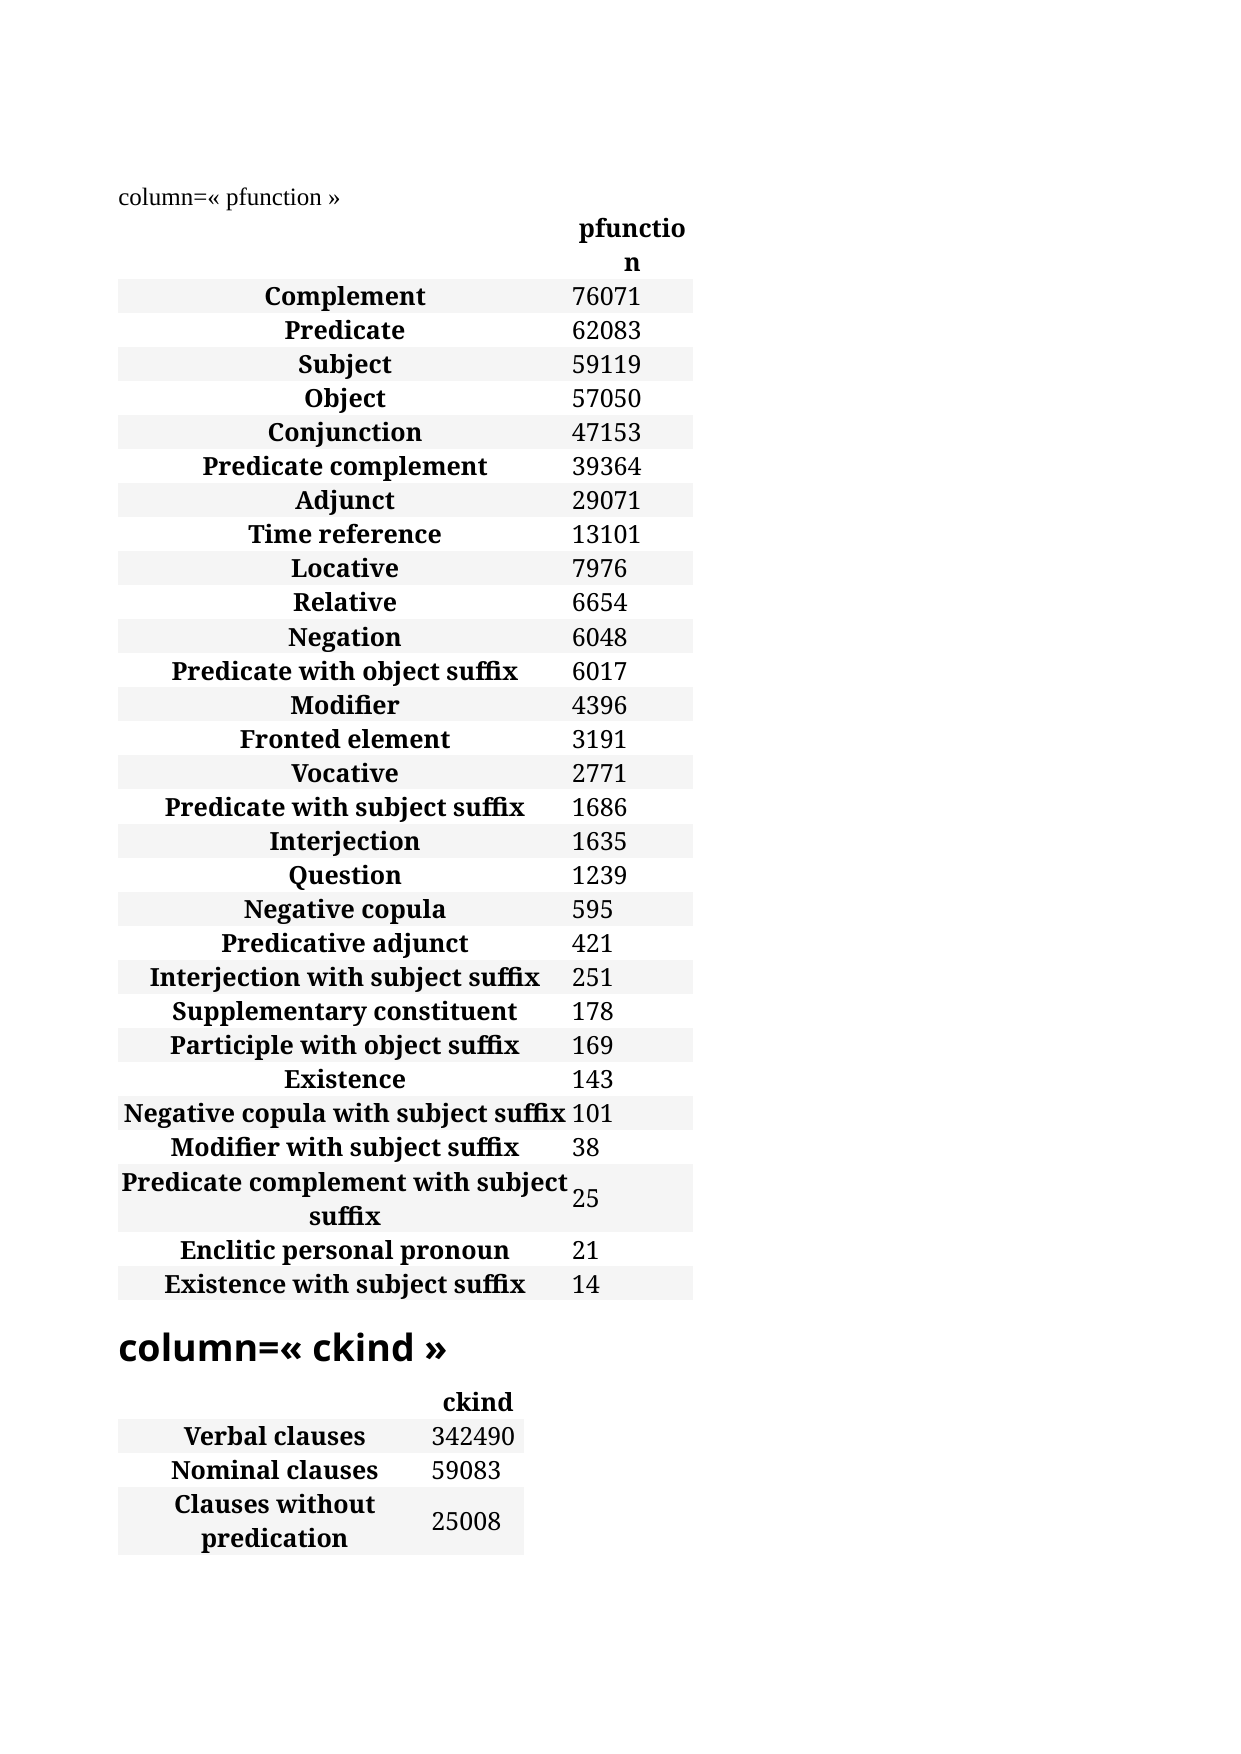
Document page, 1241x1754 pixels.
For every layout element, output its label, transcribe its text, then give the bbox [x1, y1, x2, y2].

table_cell Interjection [118, 824, 572, 858]
table_cell 251 [572, 960, 693, 994]
table_cell 101 [572, 1096, 693, 1130]
table_cell Predicate with object suffix [118, 653, 572, 687]
table_cell Modifier [118, 687, 572, 721]
table_cell 169 [572, 1028, 693, 1062]
table_cell Interjection with subject suffix [118, 960, 572, 994]
table_cell Vocative [118, 755, 572, 789]
table_header [118, 210, 572, 278]
table_header pfunction [572, 210, 693, 278]
table_cell 6017 [572, 653, 693, 687]
table_cell Object [118, 381, 572, 415]
table_cell 62083 [572, 313, 693, 347]
table_cell 14 [572, 1266, 693, 1300]
table_cell Negative copula with subject suffix [118, 1096, 572, 1130]
table_cell Participle with object suffix [118, 1028, 572, 1062]
table_header ckind [431, 1385, 524, 1419]
table_cell 3191 [572, 721, 693, 755]
table_cell Existence [118, 1062, 572, 1096]
table_cell 1239 [572, 858, 693, 892]
table_cell Predicate [118, 313, 572, 347]
table_cell Fronted element [118, 721, 572, 755]
table_cell Modifier with subject suffix [118, 1130, 572, 1164]
table_cell Adjunct [118, 483, 572, 517]
table_cell 421 [572, 926, 693, 960]
table_cell 76071 [572, 279, 693, 313]
table_header [118, 1385, 431, 1419]
subtitle column=« pfunction » [118, 182, 1122, 210]
table_cell 1635 [572, 824, 693, 858]
table_cell Clauses without predication [118, 1487, 431, 1555]
table_cell Subject [118, 347, 572, 381]
table_cell Predicate with subject suffix [118, 790, 572, 823]
table_cell 2771 [572, 755, 693, 789]
table_cell 13101 [572, 517, 693, 551]
table_cell Locative [118, 551, 572, 585]
table_cell Supplementary constituent [118, 994, 572, 1028]
table_cell Verbal clauses [118, 1419, 431, 1453]
table_cell 143 [572, 1062, 693, 1096]
table_cell Negation [118, 619, 572, 653]
table_cell Time reference [118, 517, 572, 551]
subtitle column=« ckind » [118, 1321, 1122, 1372]
table_cell Complement [118, 279, 572, 313]
table_cell Existence with subject suffix [118, 1266, 572, 1300]
table_cell 39364 [572, 449, 693, 483]
table_cell Predicate complement [118, 449, 572, 483]
table_cell Predicative adjunct [118, 926, 572, 960]
table_cell 38 [572, 1130, 693, 1164]
table_cell 7976 [572, 551, 693, 585]
table_cell 21 [572, 1232, 693, 1266]
table_cell Nominal clauses [118, 1453, 431, 1487]
table_cell Question [118, 858, 572, 892]
table_cell 29071 [572, 483, 693, 517]
table_cell 6654 [572, 585, 693, 619]
table_cell Negative copula [118, 892, 572, 926]
table_cell 47153 [572, 415, 693, 449]
table_cell 59083 [431, 1453, 524, 1487]
table_cell 1686 [572, 790, 693, 823]
table_cell 4396 [572, 687, 693, 721]
table_cell 59119 [572, 347, 693, 381]
table_cell 342490 [431, 1419, 524, 1453]
table_cell Predicate complement with subject suffix [118, 1164, 572, 1232]
table_cell 178 [572, 994, 693, 1028]
table_cell Conjunction [118, 415, 572, 449]
table_cell 6048 [572, 619, 693, 653]
table_cell 25 [572, 1164, 693, 1232]
table_cell 25008 [431, 1487, 524, 1555]
table_cell 595 [572, 892, 693, 926]
table_cell Relative [118, 585, 572, 619]
table_cell Enclitic personal pronoun [118, 1232, 572, 1266]
table_cell 57050 [572, 381, 693, 415]
